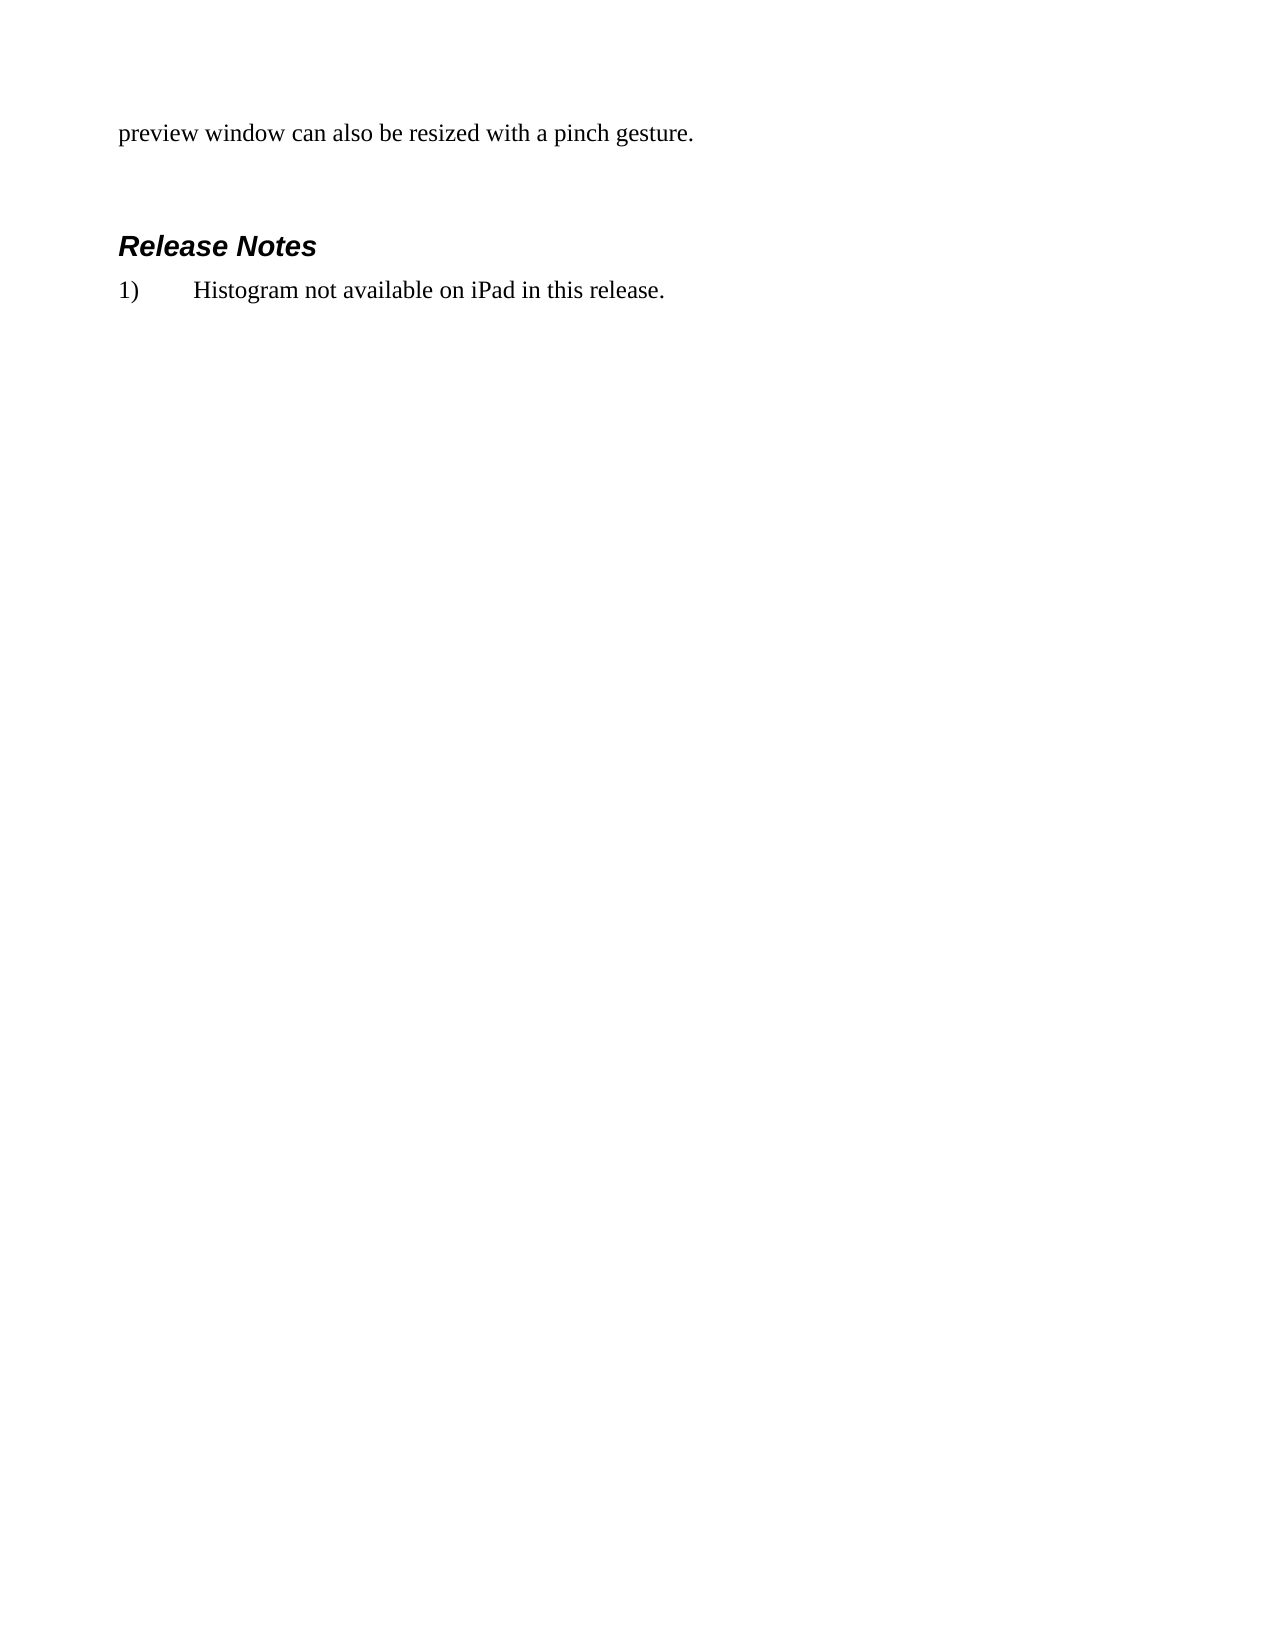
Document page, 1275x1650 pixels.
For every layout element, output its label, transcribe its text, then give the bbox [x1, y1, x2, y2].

list Histogram not available on iPad in this release. [118, 275, 1157, 304]
list preview window can also be resized with a pinch gesture. [118, 118, 1157, 147]
subtitle Release Notes [118, 229, 1157, 263]
